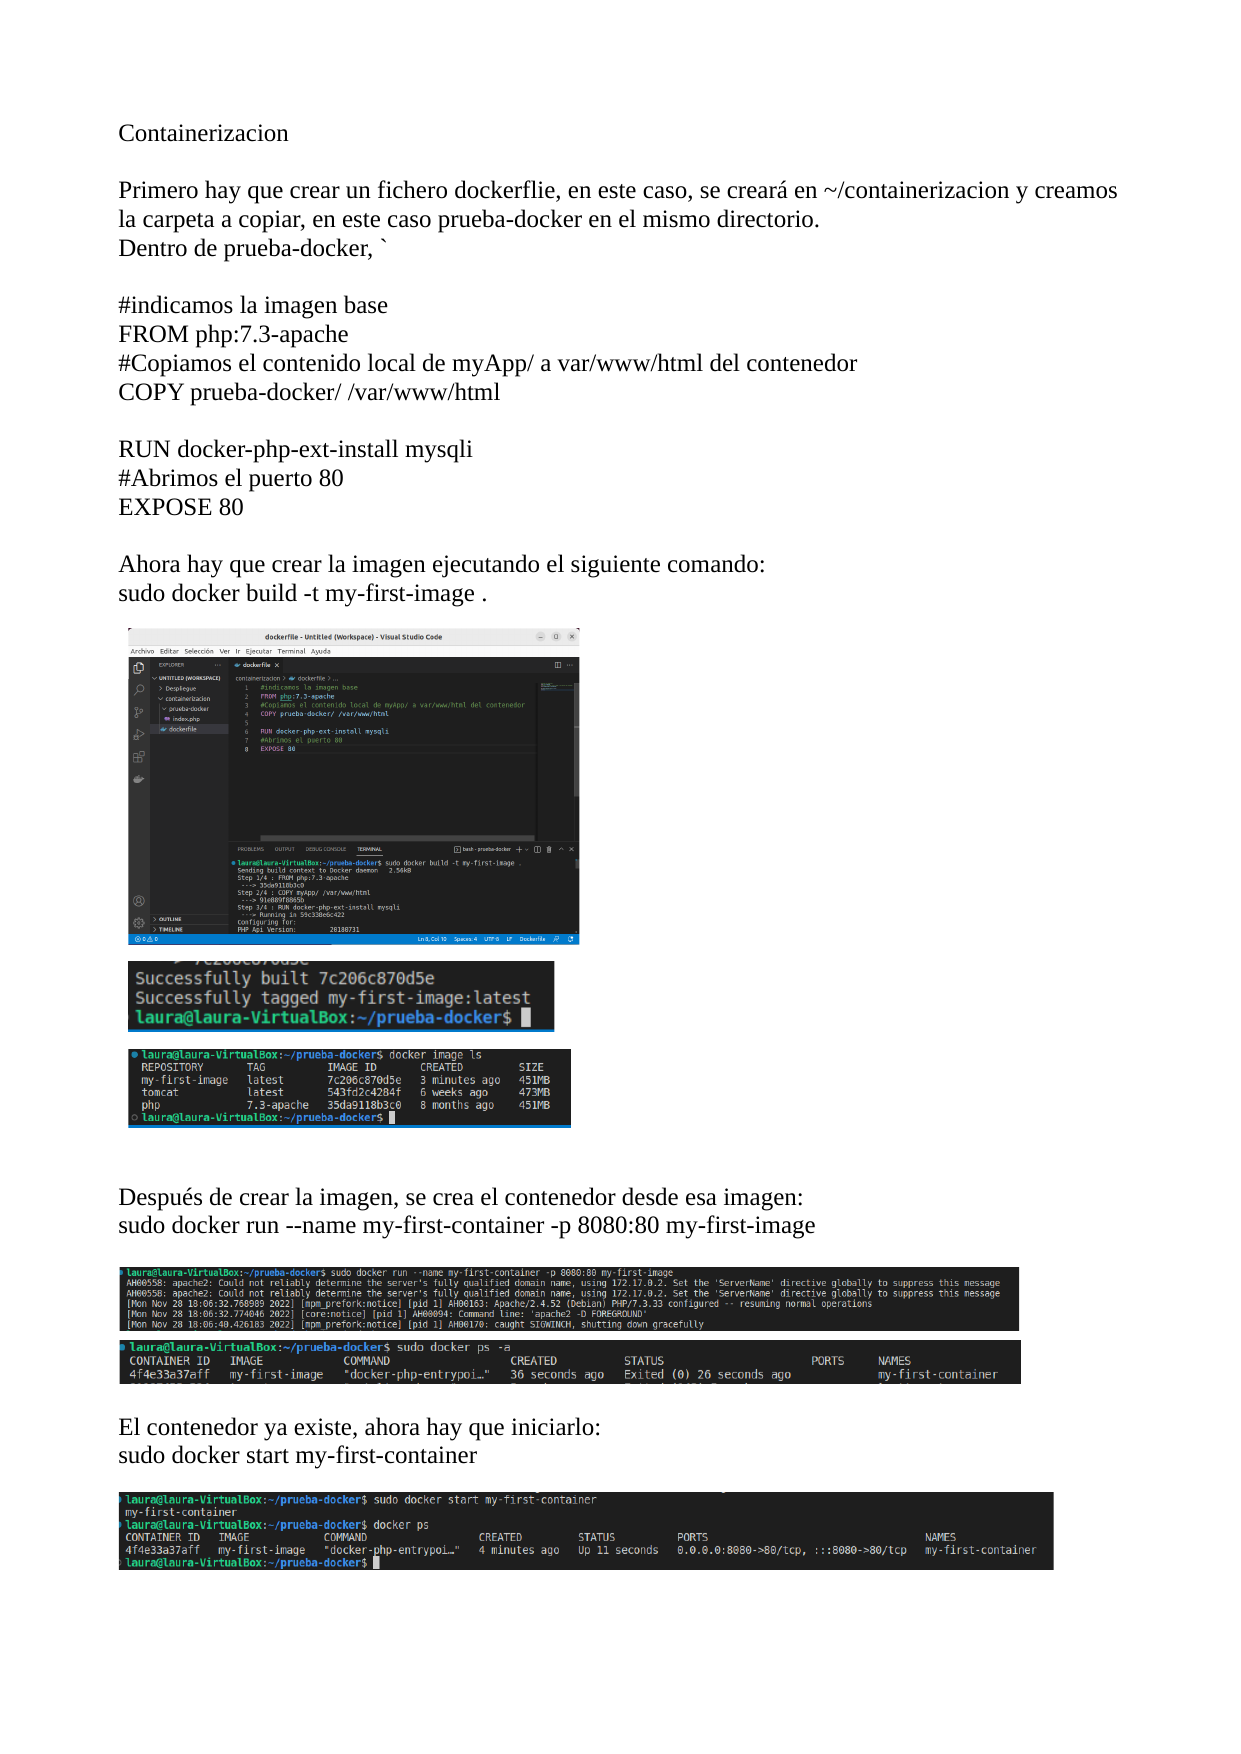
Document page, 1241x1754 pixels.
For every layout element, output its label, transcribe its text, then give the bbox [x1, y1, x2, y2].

text sudo docker build -t my-first-image . [118, 578, 1122, 607]
text #Copiamos el contenido local de myApp/ a var/www/html del contenedor [118, 348, 1122, 377]
text EXPOSE 80 [118, 492, 1122, 521]
text El contenedor ya existe, ahora hay que iniciarlo: [118, 1412, 1122, 1441]
text FROM php:7.3-apache [118, 319, 1122, 348]
picture [119, 1340, 1021, 1384]
picture [119, 1267, 1020, 1331]
text Primero hay que crear un fichero dockerflie, en este caso, se creará en ~/containerizacion y creamos la carpeta a copiar, en este caso prueba-docker en el mismo directorio. [118, 176, 1122, 233]
text #Abrimos el puerto 80 [118, 463, 1122, 492]
text COPY prueba-docker/ /var/www/html [118, 377, 1122, 406]
text Dentro de prueba-docker, ` [118, 233, 1122, 262]
text sudo docker run --name my-first-container -p 8080:80 my-first-image [118, 1211, 1122, 1239]
text sudo docker start my-first-container [118, 1441, 1122, 1469]
text Containerizacion [118, 118, 1122, 147]
picture [128, 1049, 571, 1128]
picture [128, 628, 580, 945]
text Ahora hay que crear la imagen ejecutando el siguiente comando: [118, 549, 1122, 578]
picture [128, 961, 555, 1032]
text Después de crear la imagen, se crea el contenedor desde esa imagen: [118, 1182, 1122, 1211]
text RUN docker-php-ext-install mysqli [118, 434, 1122, 463]
picture [118, 1492, 1054, 1570]
text #indicamos la imagen base [118, 291, 1122, 319]
